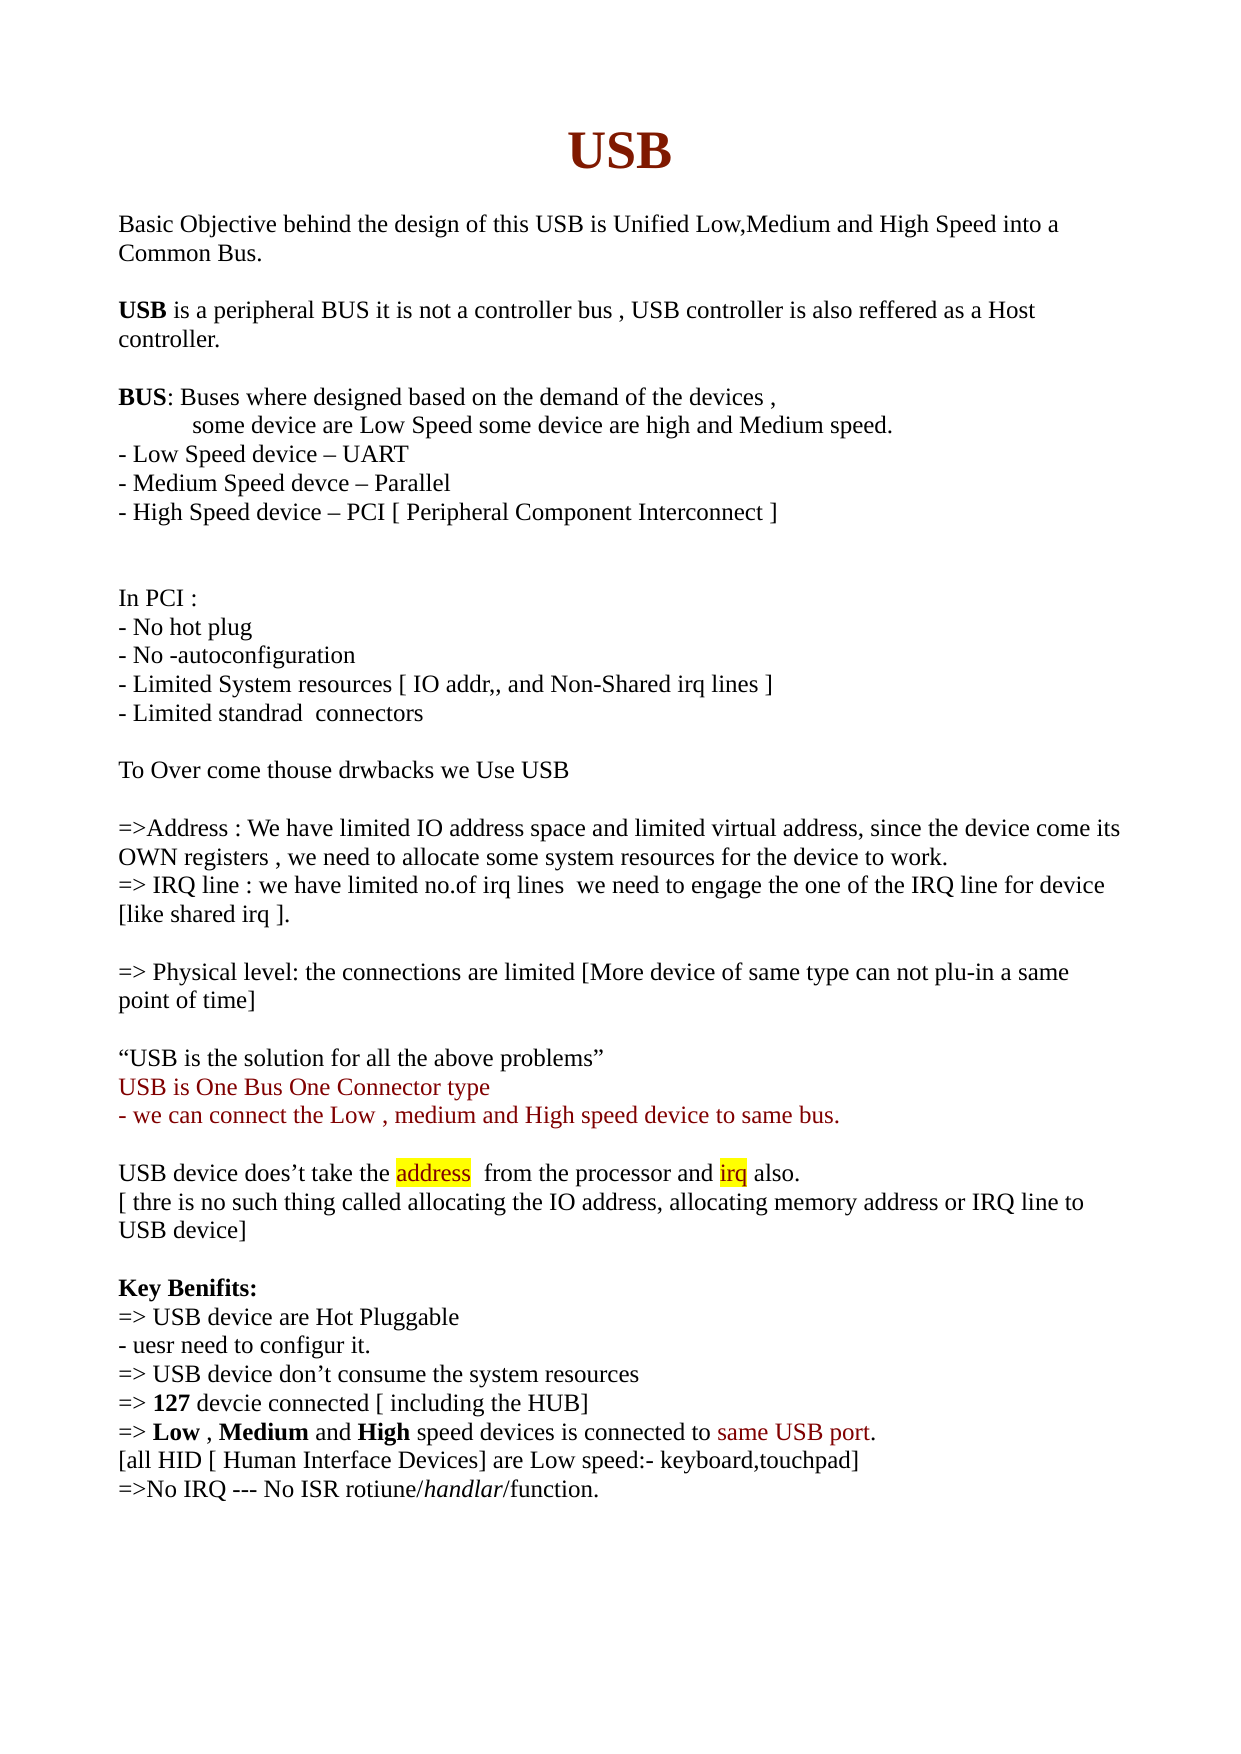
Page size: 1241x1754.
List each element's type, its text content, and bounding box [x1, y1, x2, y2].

text USB device does’t take the address from the processor and irq also. [118, 1158, 1122, 1187]
text - No -autoconfiguration [118, 640, 1122, 669]
text Key Benifits: [118, 1273, 1122, 1302]
text “USB is the solution for all the above problems” [118, 1043, 1122, 1072]
text To Over come thouse drwbacks we Use USB [118, 755, 1122, 784]
text => IRQ line : we have limited no.of irq lines we need to engage the one of the IRQ line for device [like shared irq ]. [118, 870, 1122, 928]
text - Medium Speed devce – Parallel [118, 468, 1122, 497]
text - High Speed device – PCI [ Peripheral Component Interconnect ] [118, 497, 1122, 525]
text => USB device don’t consume the system resources [118, 1359, 1122, 1388]
text [all HID [ Human Interface Devices] are Low speed:- keyboard,touchpad] [118, 1445, 1122, 1474]
text [ thre is no such thing called allocating the IO address, allocating memory address or IRQ line to USB device] [118, 1187, 1122, 1244]
text some device are Low Speed some device are high and Medium speed. [118, 410, 1122, 439]
text - Limited standrad connectors [118, 698, 1122, 727]
text Basic Objective behind the design of this USB is Unified Low,Medium and High Speed into a Common Bus. [118, 209, 1122, 267]
text USB is a peripheral BUS it is not a controller bus , USB controller is also reffered as a Host controller. [118, 295, 1122, 353]
text - we can connect the Low , medium and High speed device to same bus. [118, 1100, 1122, 1129]
text USB [118, 118, 1122, 180]
text BUS: Buses where designed based on the demand of the devices , [118, 382, 1122, 410]
text - Low Speed device – UART [118, 439, 1122, 468]
text => USB device are Hot Pluggable [118, 1302, 1122, 1330]
text =>No IRQ --- No ISR rotiune/handlar/function. [118, 1474, 1122, 1503]
text => Physical level: the connections are limited [More device of same type can not plu-in a same point of time] [118, 957, 1122, 1014]
text - uesr need to configur it. [118, 1330, 1122, 1359]
text => Low , Medium and High speed devices is connected to same USB port. [118, 1417, 1122, 1445]
text - No hot plug [118, 612, 1122, 640]
text USB is One Bus One Connector type [118, 1072, 1122, 1100]
text In PCI : [118, 583, 1122, 612]
text => 127 devcie connected [ including the HUB] [118, 1388, 1122, 1417]
text =>Address : We have limited IO address space and limited virtual address, since the device come its OWN registers , we need to allocate some system resources for the device to work. [118, 813, 1122, 870]
text - Limited System resources [ IO addr,, and Non-Shared irq lines ] [118, 669, 1122, 698]
